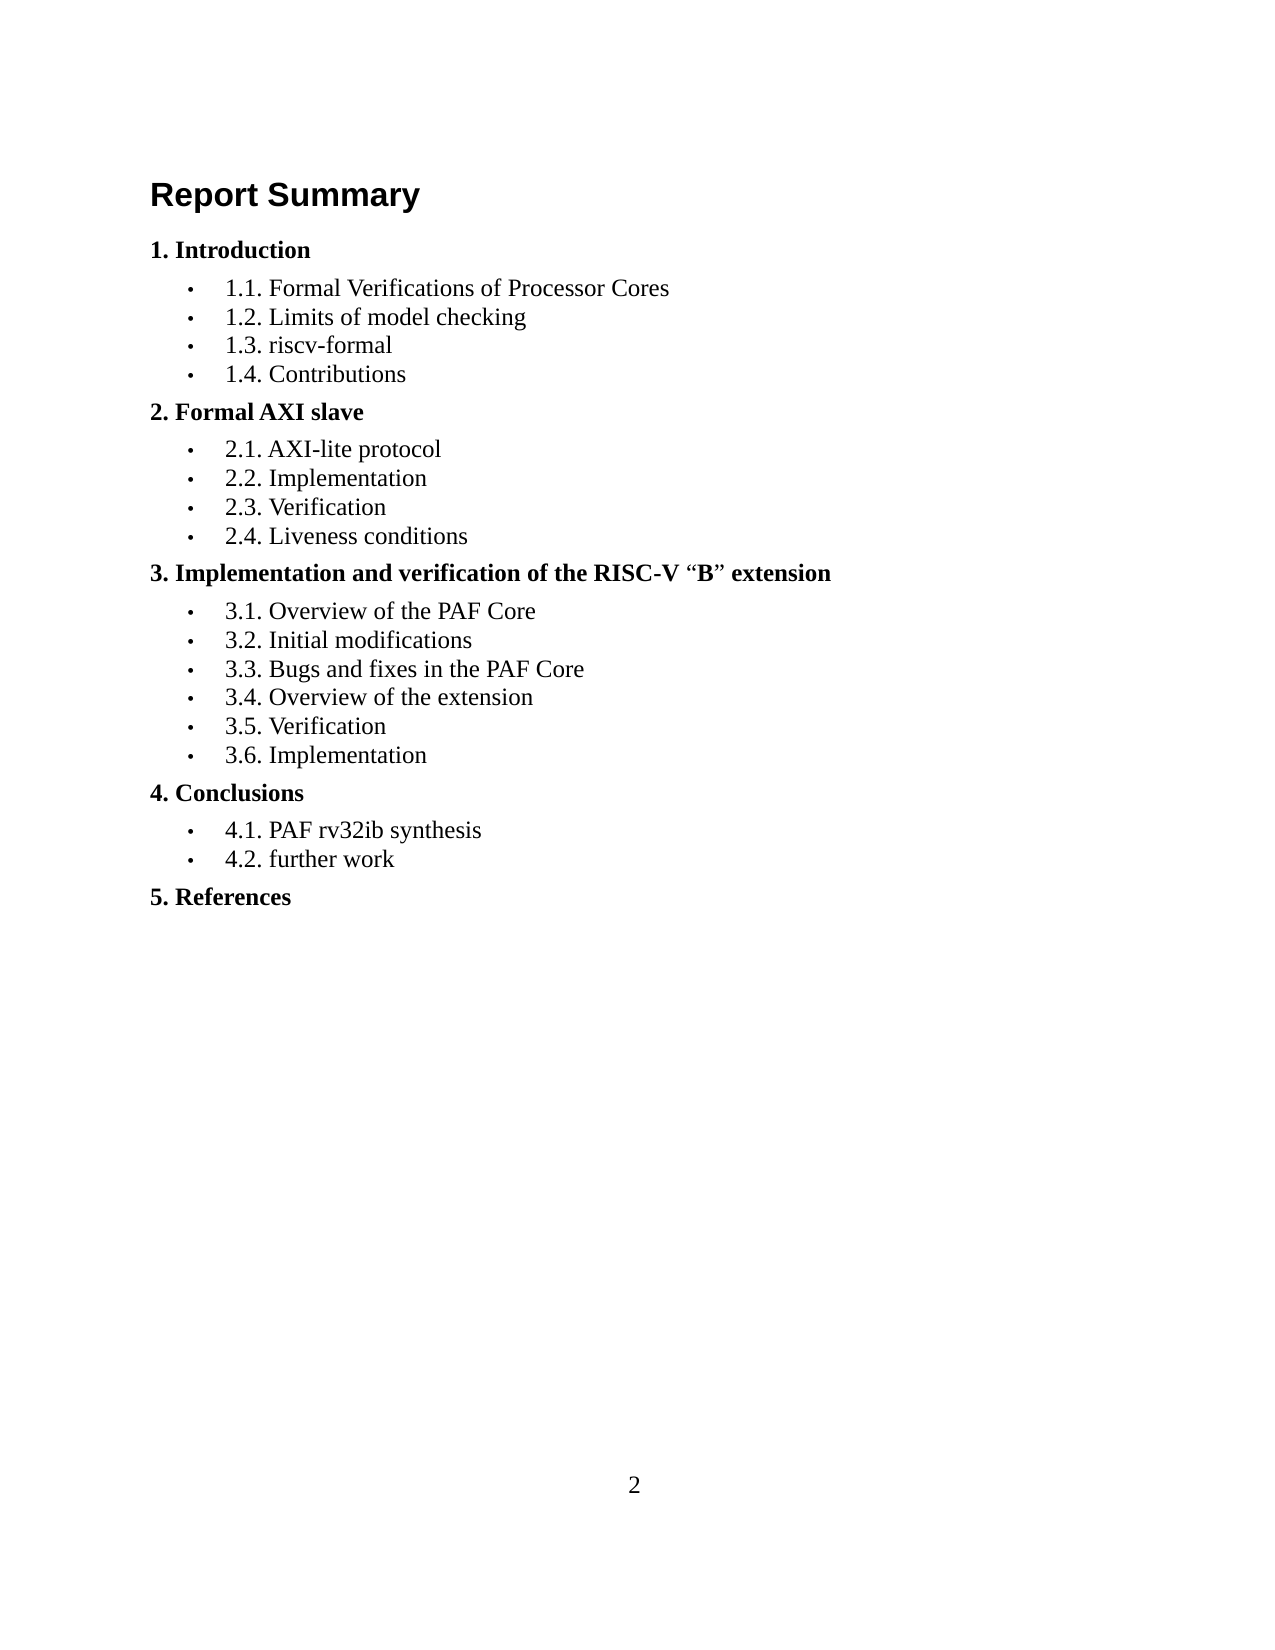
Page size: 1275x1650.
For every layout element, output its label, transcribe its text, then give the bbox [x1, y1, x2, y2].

list 2.1. AXI-lite protocol [187, 434, 1125, 463]
list 1.4. Contributions [187, 359, 1125, 388]
list 2.4. Liveness conditions [187, 521, 1125, 549]
text 3. Implementation and verification of the RISC-V “B” extension [150, 558, 1125, 587]
text 1. Introduction [150, 235, 1125, 264]
list 3.5. Verification [187, 711, 1125, 740]
list 3.4. Overview of the extension [187, 682, 1125, 711]
list 1.3. riscv-formal [187, 330, 1125, 359]
list 3.2. Initial modifications [187, 625, 1125, 654]
list 3.3. Bugs and fixes in the PAF Core [187, 654, 1125, 682]
list 2.3. Verification [187, 492, 1125, 521]
list 4.2. further work [187, 844, 1125, 873]
subtitle Report Summary [150, 175, 1125, 214]
text 2. Formal AXI slave [150, 397, 1125, 426]
list 3.6. Implementation [187, 740, 1125, 769]
list 1.1. Formal Verifications of Processor Cores [187, 273, 1125, 302]
text 4. Conclusions [150, 778, 1125, 806]
list 1.2. Limits of model checking [187, 302, 1125, 330]
text 5. References [150, 882, 1125, 911]
list 2.2. Implementation [187, 463, 1125, 492]
list 4.1. PAF rv32ib synthesis [187, 815, 1125, 844]
list 3.1. Overview of the PAF Core [187, 596, 1125, 625]
